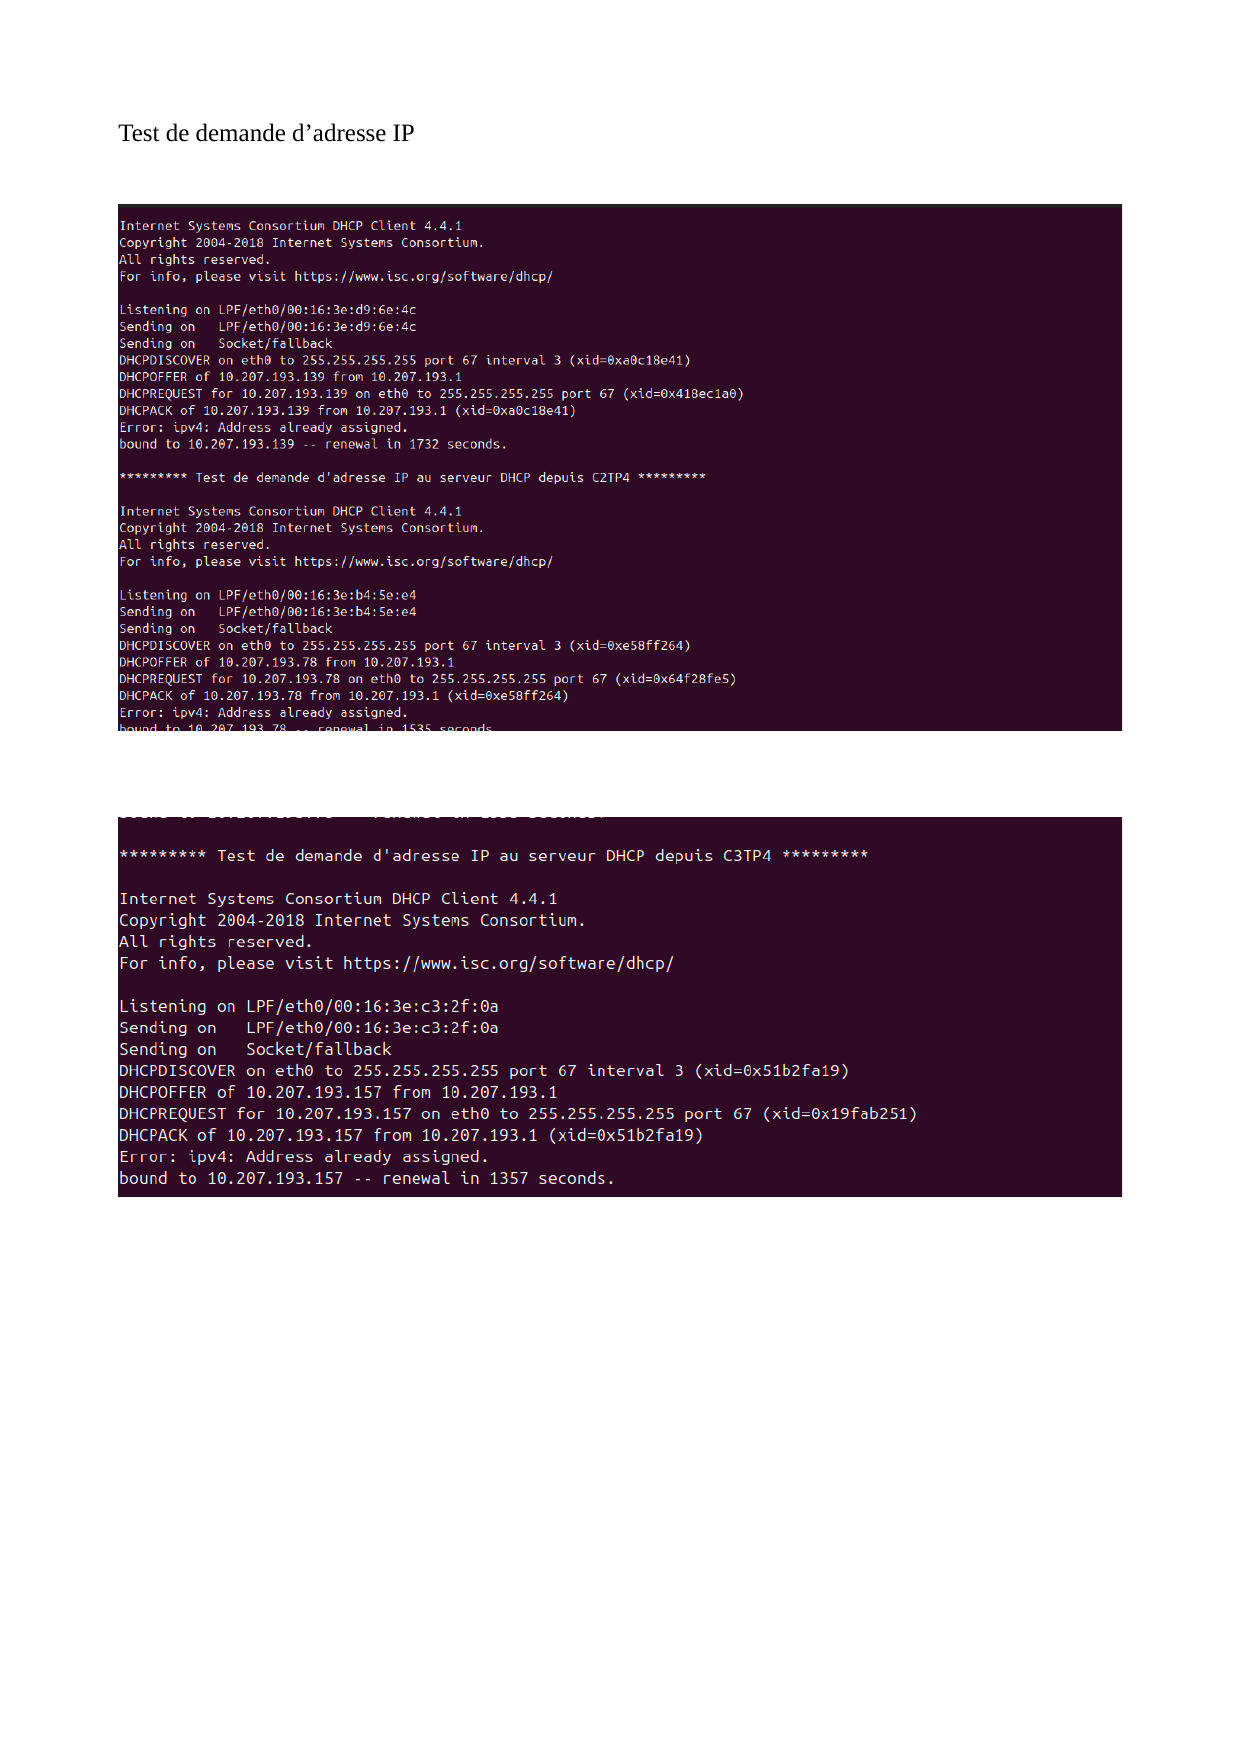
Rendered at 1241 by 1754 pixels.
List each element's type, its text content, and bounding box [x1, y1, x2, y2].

picture [118, 204, 1123, 731]
text Test de demande d’adresse IP [118, 118, 1122, 147]
picture [118, 817, 1123, 1197]
